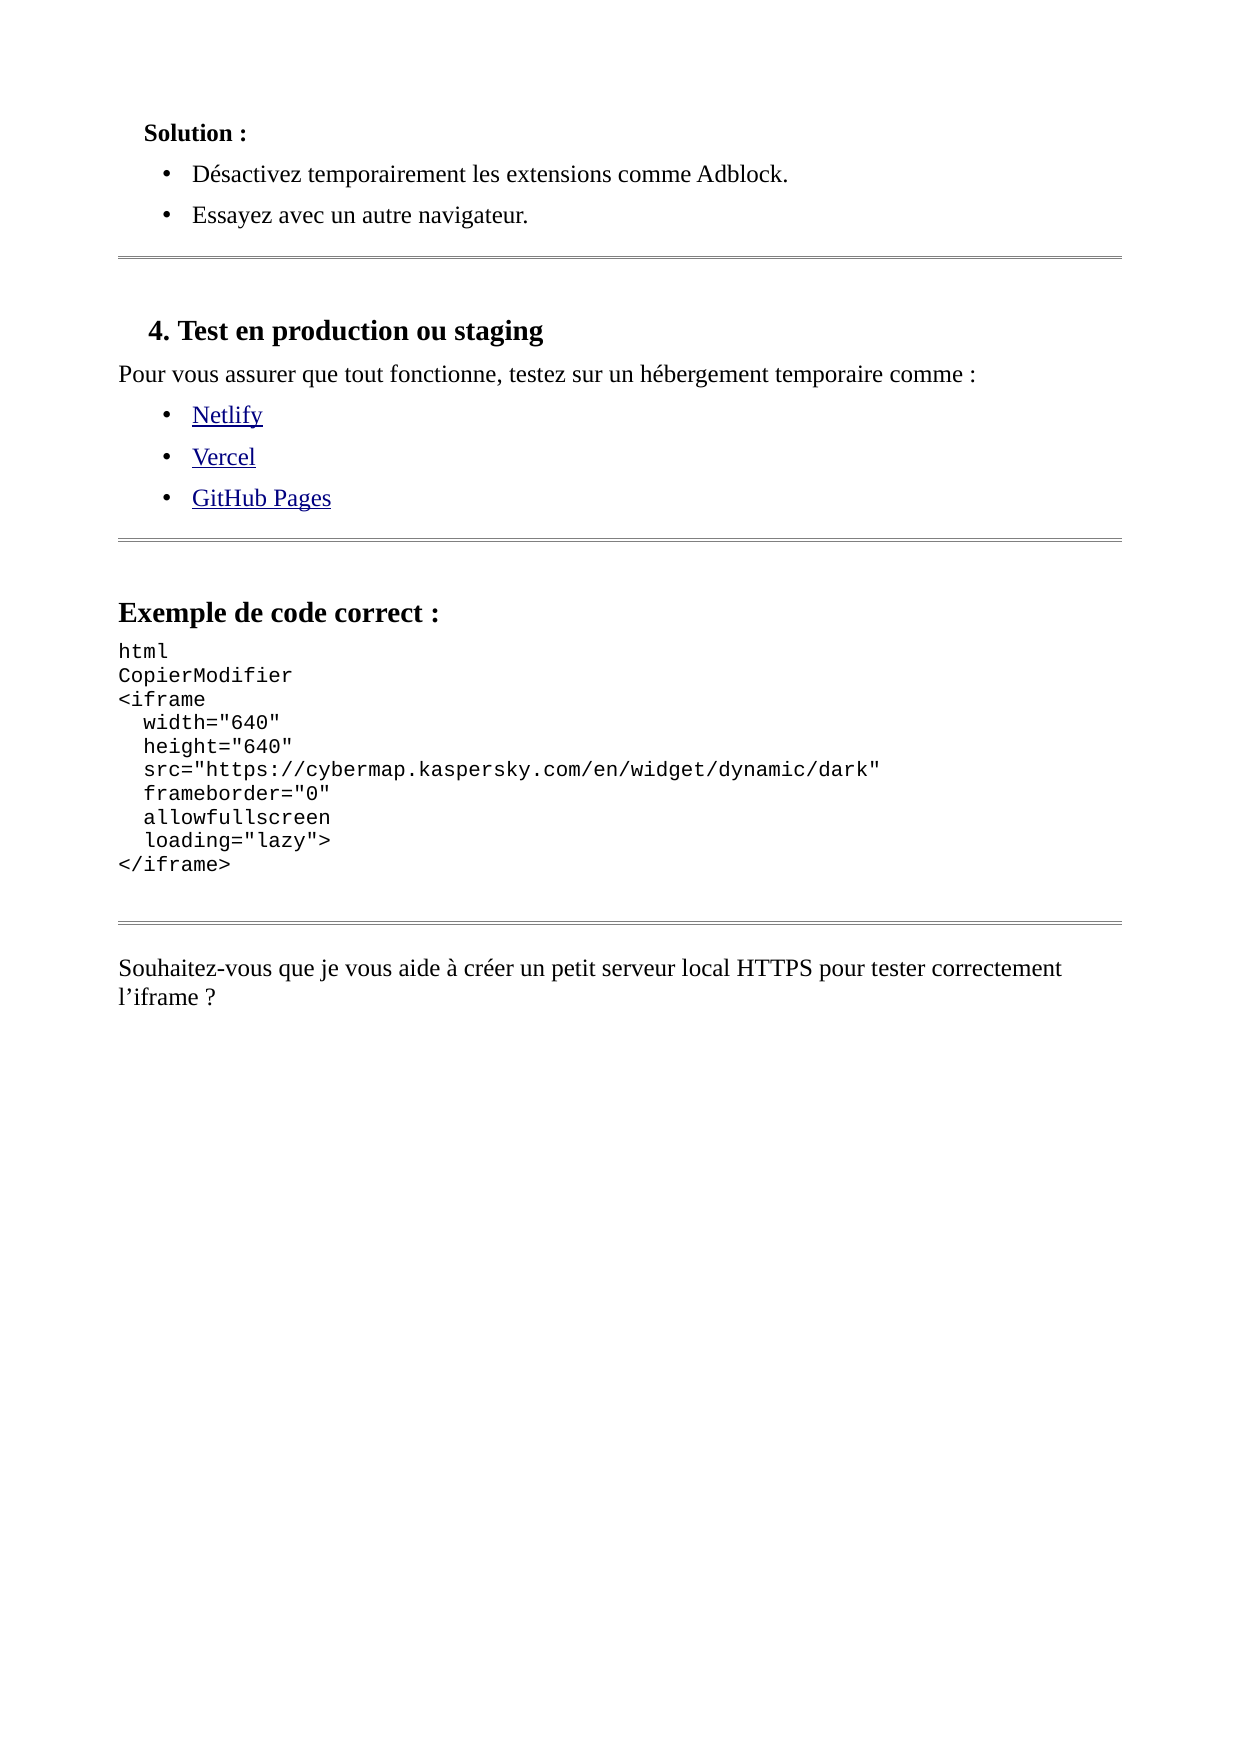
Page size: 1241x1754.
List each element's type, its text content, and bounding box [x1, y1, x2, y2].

text html [118, 641, 1122, 665]
text height="640" [118, 736, 1122, 759]
text loading="lazy"> [118, 830, 1122, 854]
subtitle ✅ 4. Test en production ou staging [118, 313, 1122, 347]
list Désactivez temporairement les extensions comme Adblock. [162, 159, 1122, 188]
subtitle ✅ Solution : [118, 118, 1122, 147]
list Netlify [162, 400, 1122, 429]
text frameborder="0" [118, 783, 1122, 807]
list GitHub Pages [162, 483, 1122, 512]
text <iframe [118, 688, 1122, 712]
text CopierModifier [118, 665, 1122, 688]
text Pour vous assurer que tout fonctionne, testez sur un hébergement temporaire comme : [118, 359, 1122, 388]
text </iframe> [118, 854, 1122, 878]
text allowfullscreen [118, 807, 1122, 830]
text Souhaitez-vous que je vous aide à créer un petit serveur local HTTPS pour tester correctement l’iframe ? [118, 953, 1122, 1011]
subtitle Exemple de code correct : [118, 595, 1122, 629]
text width="640" [118, 712, 1122, 736]
text src="https://cybermap.kaspersky.com/en/widget/dynamic/dark" [118, 759, 1122, 783]
list Essayez avec un autre navigateur. [162, 201, 1122, 229]
list Vercel [162, 442, 1122, 470]
